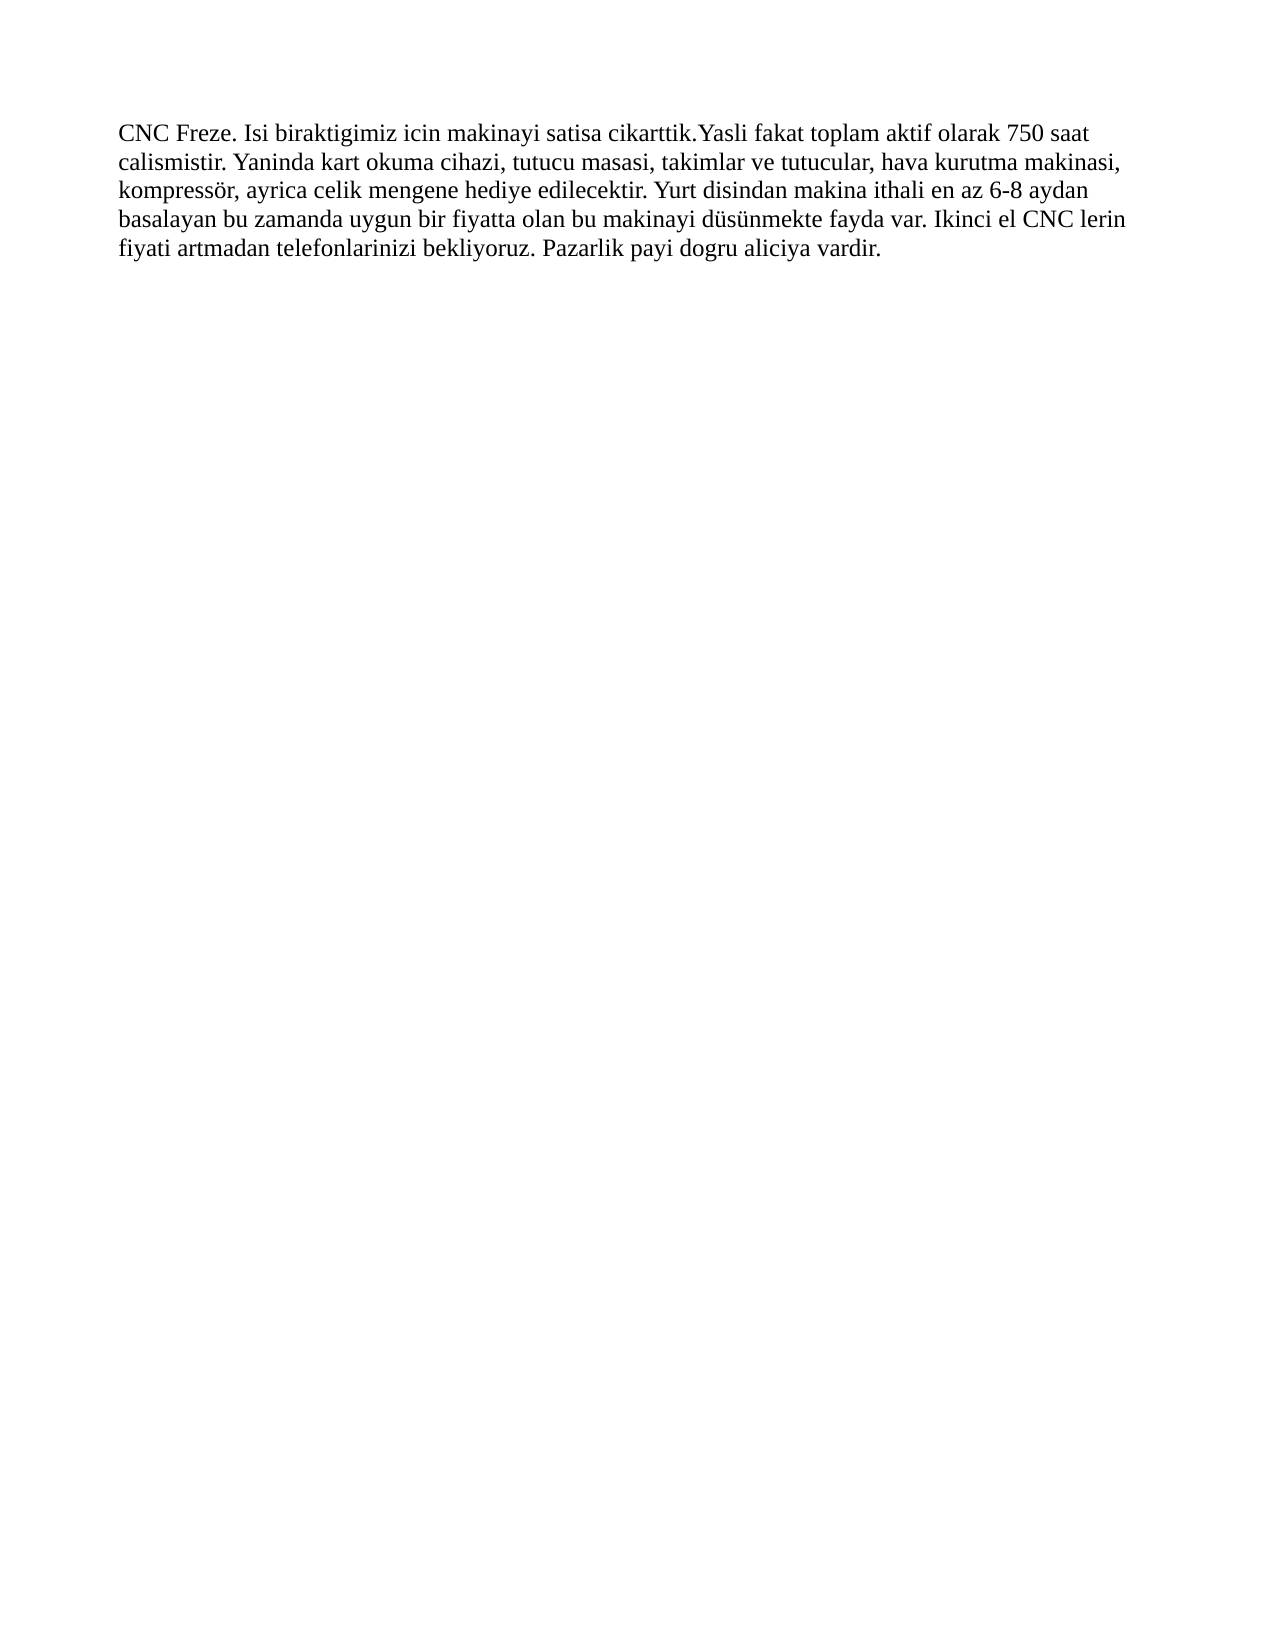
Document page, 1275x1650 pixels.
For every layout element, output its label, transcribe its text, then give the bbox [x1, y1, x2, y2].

text CNC Freze. Isi biraktigimiz icin makinayi satisa cikarttik.Yasli fakat toplam aktif olarak 750 saat calismistir. Yaninda kart okuma cihazi, tutucu masasi, takimlar ve tutucular, hava kurutma makinasi, kompressör, ayrica celik mengene hediye edilecektir. Yurt disindan makina ithali en az 6-8 aydan basalayan bu zamanda uygun bir fiyatta olan bu makinayi düsünmekte fayda var. Ikinci el CNC lerin fiyati artmadan telefonlarinizi bekliyoruz. Pazarlik payi dogru aliciya vardir. [118, 118, 1157, 262]
